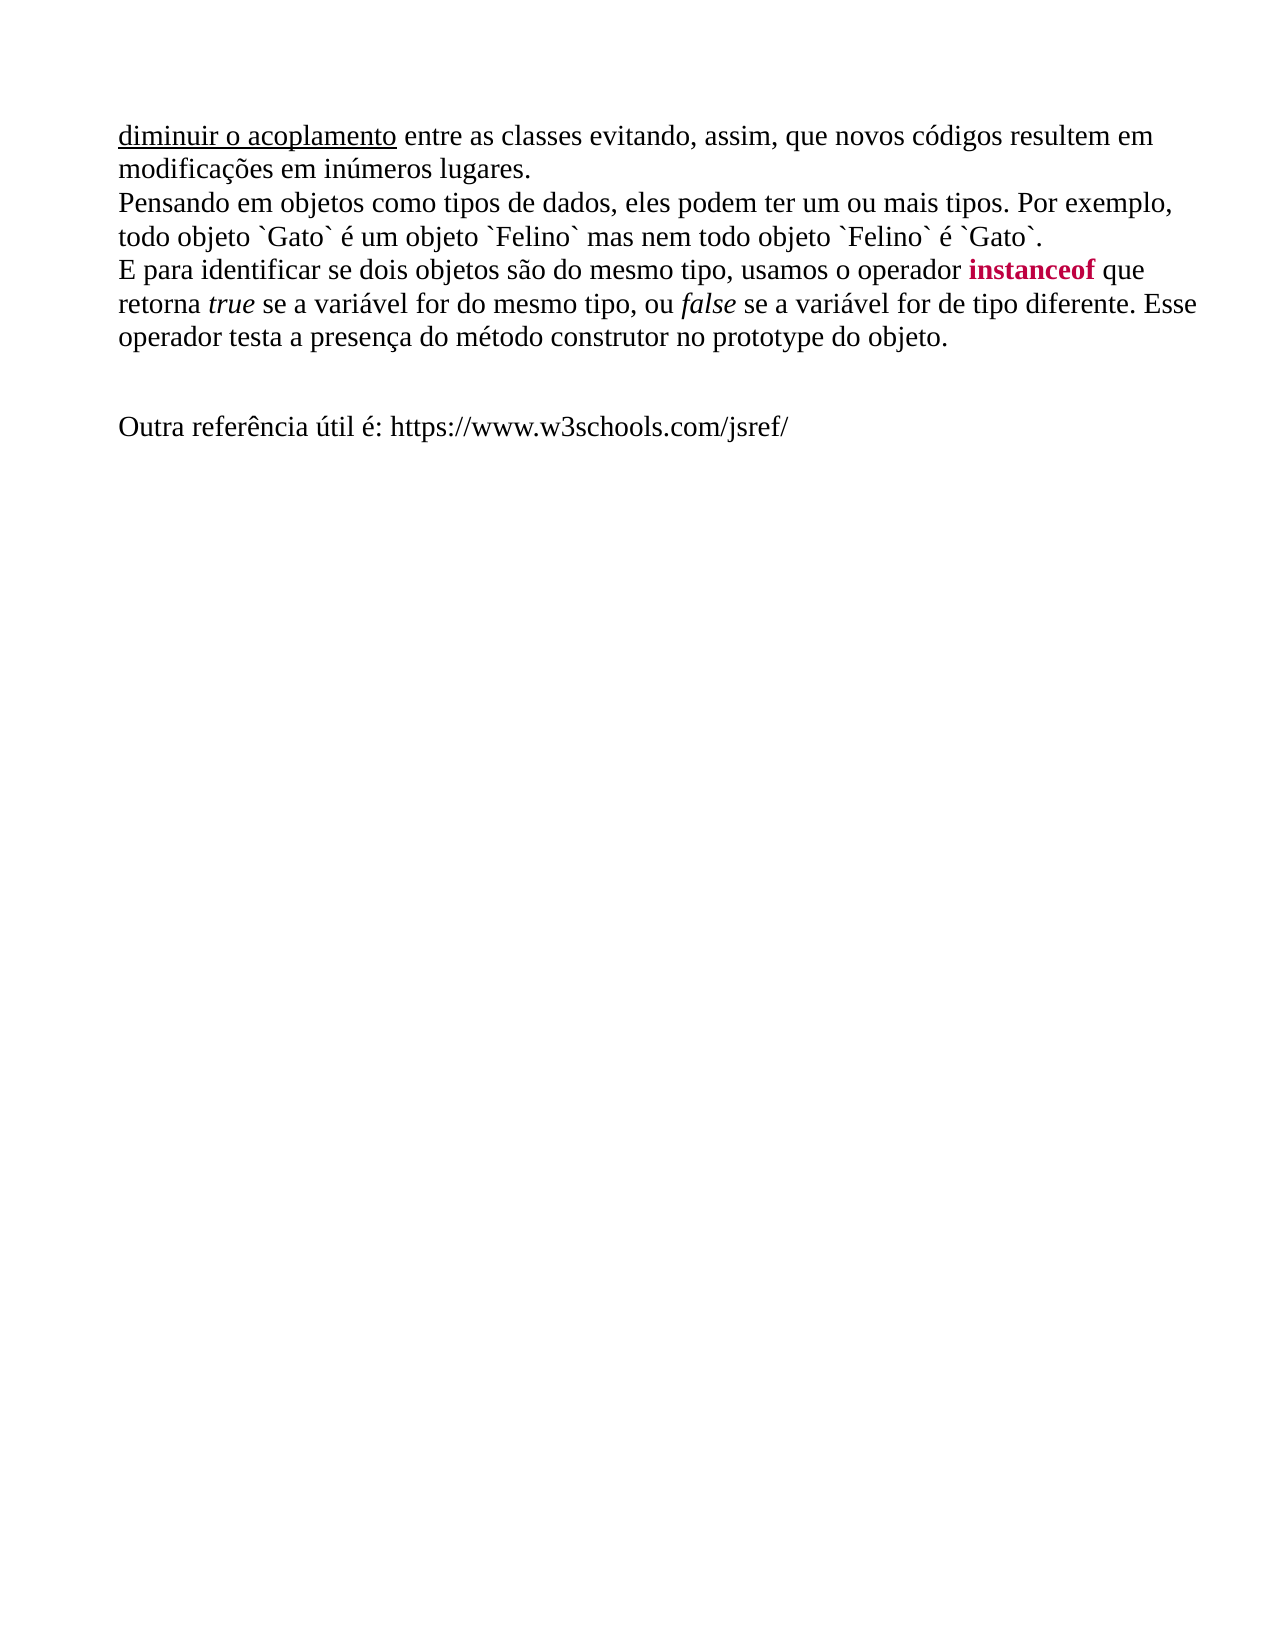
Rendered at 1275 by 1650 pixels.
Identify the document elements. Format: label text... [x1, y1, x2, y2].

text Pensando em objetos como tipos de dados, eles podem ter um ou mais tipos. Por exemplo, todo objeto `Gato` é um objeto `Felino` mas nem todo objeto `Felino` é `Gato`. [118, 185, 1229, 252]
text E para identificar se dois objetos são do mesmo tipo, usamos o operador instanceof que retorna true se a variável for do mesmo tipo, ou false se a variável for de tipo diferente. Esse operador testa a presença do método construtor no prototype do objeto. [118, 252, 1229, 353]
text diminuir o acoplamento entre as classes evitando, assim, que novos códigos resultem em modificações em inúmeros lugares. [118, 118, 1229, 185]
text Outra referência útil é: https://www.w3schools.com/jsref/ [118, 409, 1229, 443]
